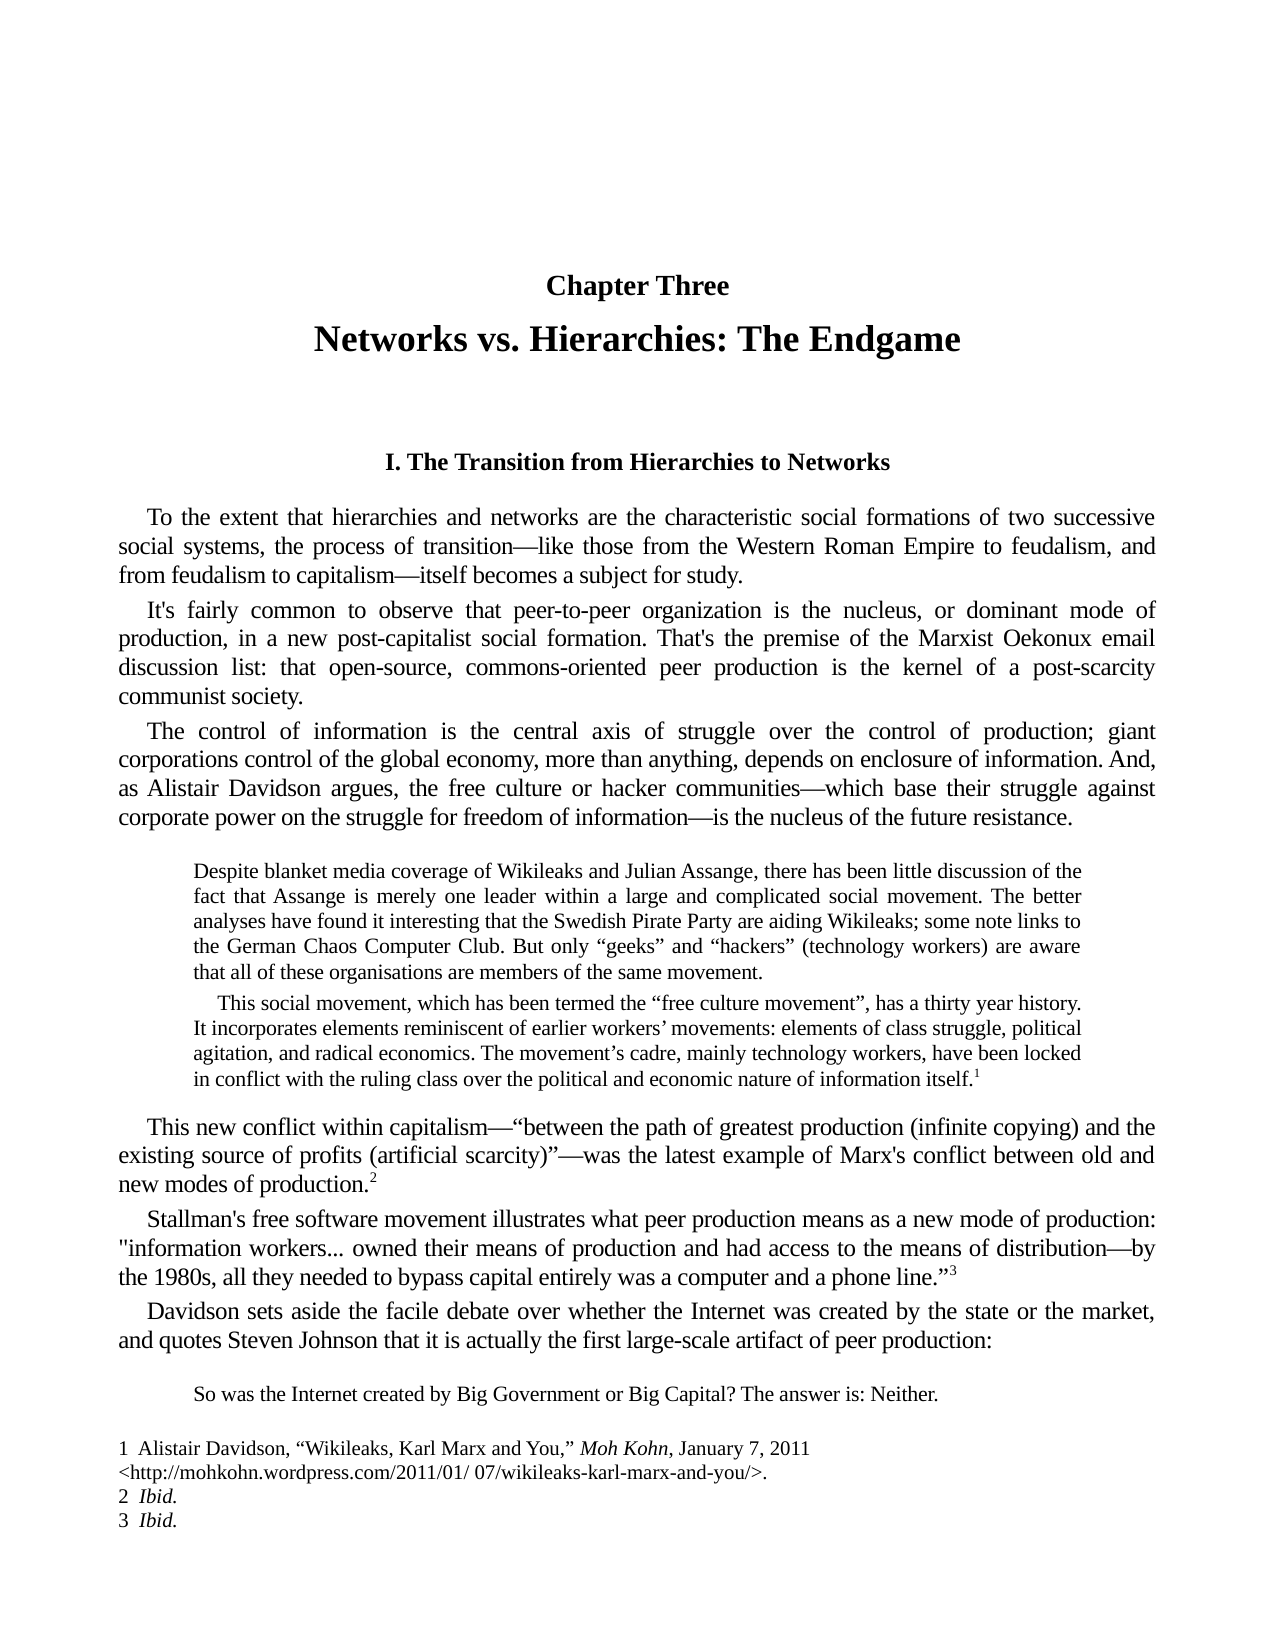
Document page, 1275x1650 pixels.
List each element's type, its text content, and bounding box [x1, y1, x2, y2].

text Despite blanket media coverage of Wikileaks and Julian Assange, there has been little discussion of the fact that Assange is merely one leader within a large and complicated social movement. The better analyses have found it interesting that the Swedish Pirate Party are aiding Wikileaks; some note links to the German Chaos Computer Club. But only “geeks” and “hackers” (technology workers) are aware that all of these organisations are members of the same movement. [193, 858, 1082, 984]
text This new conflict within capitalism—“between the path of greatest production (infinite copying) and the existing source of profits (artificial scarcity)”—was the latest example of Marx's conflict between old and new modes of production. [118, 1112, 1157, 1198]
text Stallman's free software movement illustrates what peer production means as a new mode of production: "information workers... owned their means of production and had access to the means of distribution—by the 1980s, all they needed to bypass capital entirely was a computer and a phone line.” [118, 1204, 1157, 1290]
text Ibid. [118, 1484, 1157, 1508]
text To the extent that hierarchies and networks are the characteristic social formations of two successive social systems, the process of transition—like those from the Western Roman Empire to feudalism, and from feudalism to capitalism—itself becomes a subject for study. [118, 502, 1157, 589]
text Alistair Davidson, “Wikileaks, Karl Marx and You,” Moh Kohn, January 7, 2011 <http://mohkohn.wordpress.com/2011/01/ 07/wikileaks-karl-marx-and-you/>. [118, 1436, 1157, 1484]
text Ibid. [118, 1508, 1157, 1532]
text So was the Internet created by Big Government or Big Capital? The answer is: Neither. [193, 1381, 1082, 1406]
text It's fairly common to observe that peer-to-peer organization is the nucleus, or dominant mode of production, in a new post-capitalist social formation. That's the premise of the Marxist Oekonux email discussion list: that open-source, commons-oriented peer production is the kernel of a post-scarcity communist society. [118, 595, 1157, 710]
title I. The Transition from Hierarchies to Networks [118, 447, 1157, 476]
text This social movement, which has been termed the “free culture movement”, has a thirty year history. It incorporates elements reminiscent of earlier workers’ movements: elements of class struggle, political agitation, and radical economics. The movement’s cadre, mainly technology workers, have been locked in conflict with the ruling class over the political and economic nature of information itself. [193, 990, 1082, 1091]
text The control of information is the central axis of struggle over the control of production; giant corporations control of the global economy, more than anything, depends on enclosure of information. And, as Alistair Davidson argues, the free culture or hacker communities—which base their struggle against corporate power on the struggle for freedom of information—is the nucleus of the future resistance. [118, 716, 1157, 831]
title Networks vs. Hierarchies: The Endgame [118, 317, 1157, 360]
text Davidson sets aside the facile debate over whether the Internet was created by the state or the market, and quotes Steven Johnson that it is actually the first large-scale artifact of peer production: [118, 1296, 1157, 1354]
text Chapter Three [118, 268, 1157, 302]
